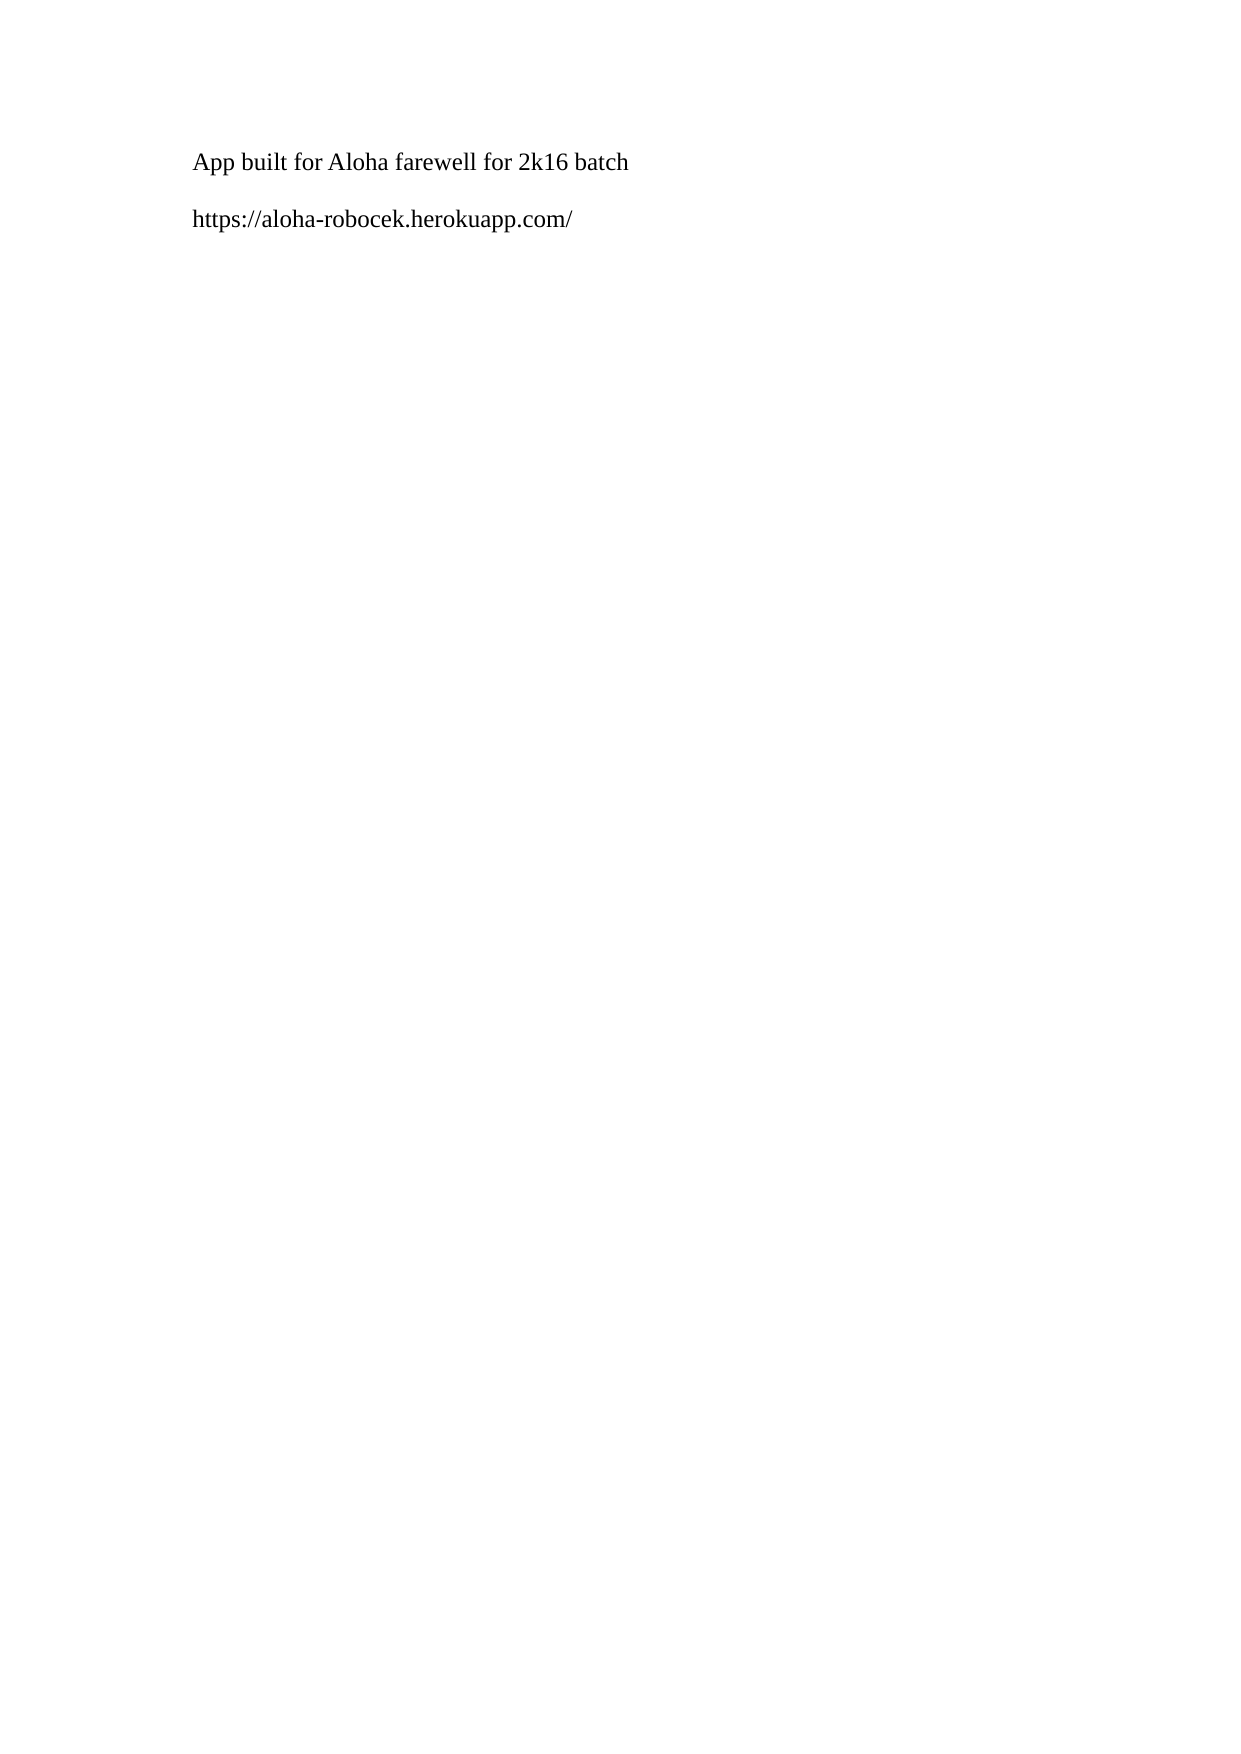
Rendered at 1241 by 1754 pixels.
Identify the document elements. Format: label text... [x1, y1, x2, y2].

text https://aloha-robocek.herokuapp.com/ [118, 204, 1122, 233]
text App built for Aloha farewell for 2k16 batch [118, 147, 1122, 176]
